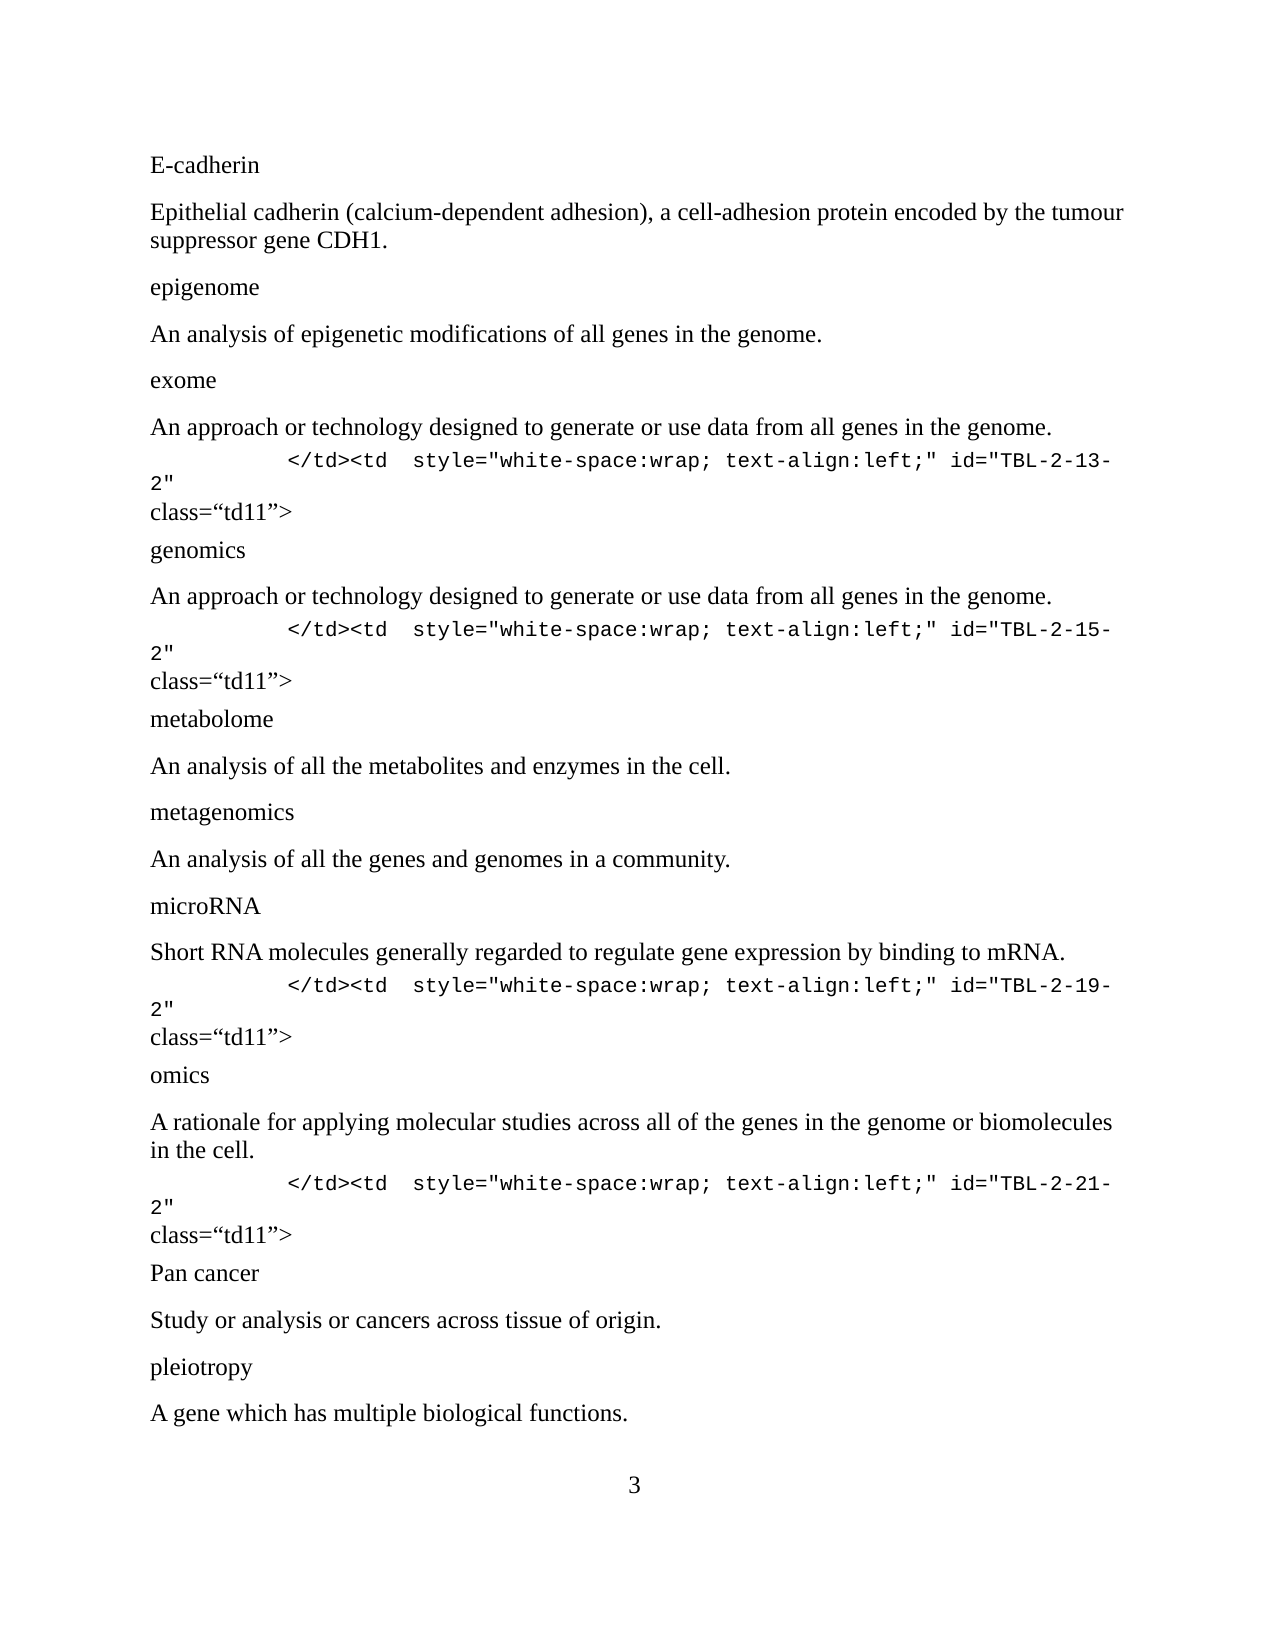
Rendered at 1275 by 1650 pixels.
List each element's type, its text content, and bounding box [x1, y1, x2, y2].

text E-cadherin [150, 150, 1125, 179]
text An approach or technology designed to generate or use data from all genes in the genome. [150, 581, 1125, 610]
text A gene which has multiple biological functions. [150, 1398, 1125, 1427]
text genomics [150, 535, 1125, 563]
text </td><td style="white-space:wrap; text-align:left;" id="TBL-2-19-2" [150, 975, 1125, 1022]
text pleiotropy [150, 1352, 1125, 1380]
text metabolome [150, 704, 1125, 733]
text exome [150, 365, 1125, 394]
text Short RNA molecules generally regarded to regulate gene expression by binding to mRNA. [150, 937, 1125, 966]
text An analysis of epigenetic modifications of all genes in the genome. [150, 319, 1125, 347]
text </td><td style="white-space:wrap; text-align:left;" id="TBL-2-21-2" [150, 1173, 1125, 1221]
text class=“td11”> [150, 666, 1125, 695]
text metagenomics [150, 797, 1125, 826]
text An analysis of all the genes and genomes in a community. [150, 844, 1125, 873]
text An approach or technology designed to generate or use data from all genes in the genome. [150, 412, 1125, 441]
text class=“td11”> [150, 497, 1125, 526]
text microRNA [150, 891, 1125, 919]
text An analysis of all the metabolites and enzymes in the cell. [150, 751, 1125, 779]
text class=“td11”> [150, 1221, 1125, 1249]
text omics [150, 1060, 1125, 1089]
text </td><td style="white-space:wrap; text-align:left;" id="TBL-2-13-2" [150, 450, 1125, 497]
text epigenome [150, 272, 1125, 301]
text Epithelial cadherin (calcium-dependent adhesion), a cell-adhesion protein encoded by the tumour suppressor gene CDH1. [150, 197, 1125, 254]
text Pan cancer [150, 1258, 1125, 1287]
text </td><td style="white-space:wrap; text-align:left;" id="TBL-2-15-2" [150, 619, 1125, 666]
text Study or analysis or cancers across tissue of origin. [150, 1305, 1125, 1334]
text A rationale for applying molecular studies across all of the genes in the genome or biomolecules in the cell. [150, 1107, 1125, 1164]
text class=“td11”> [150, 1022, 1125, 1051]
